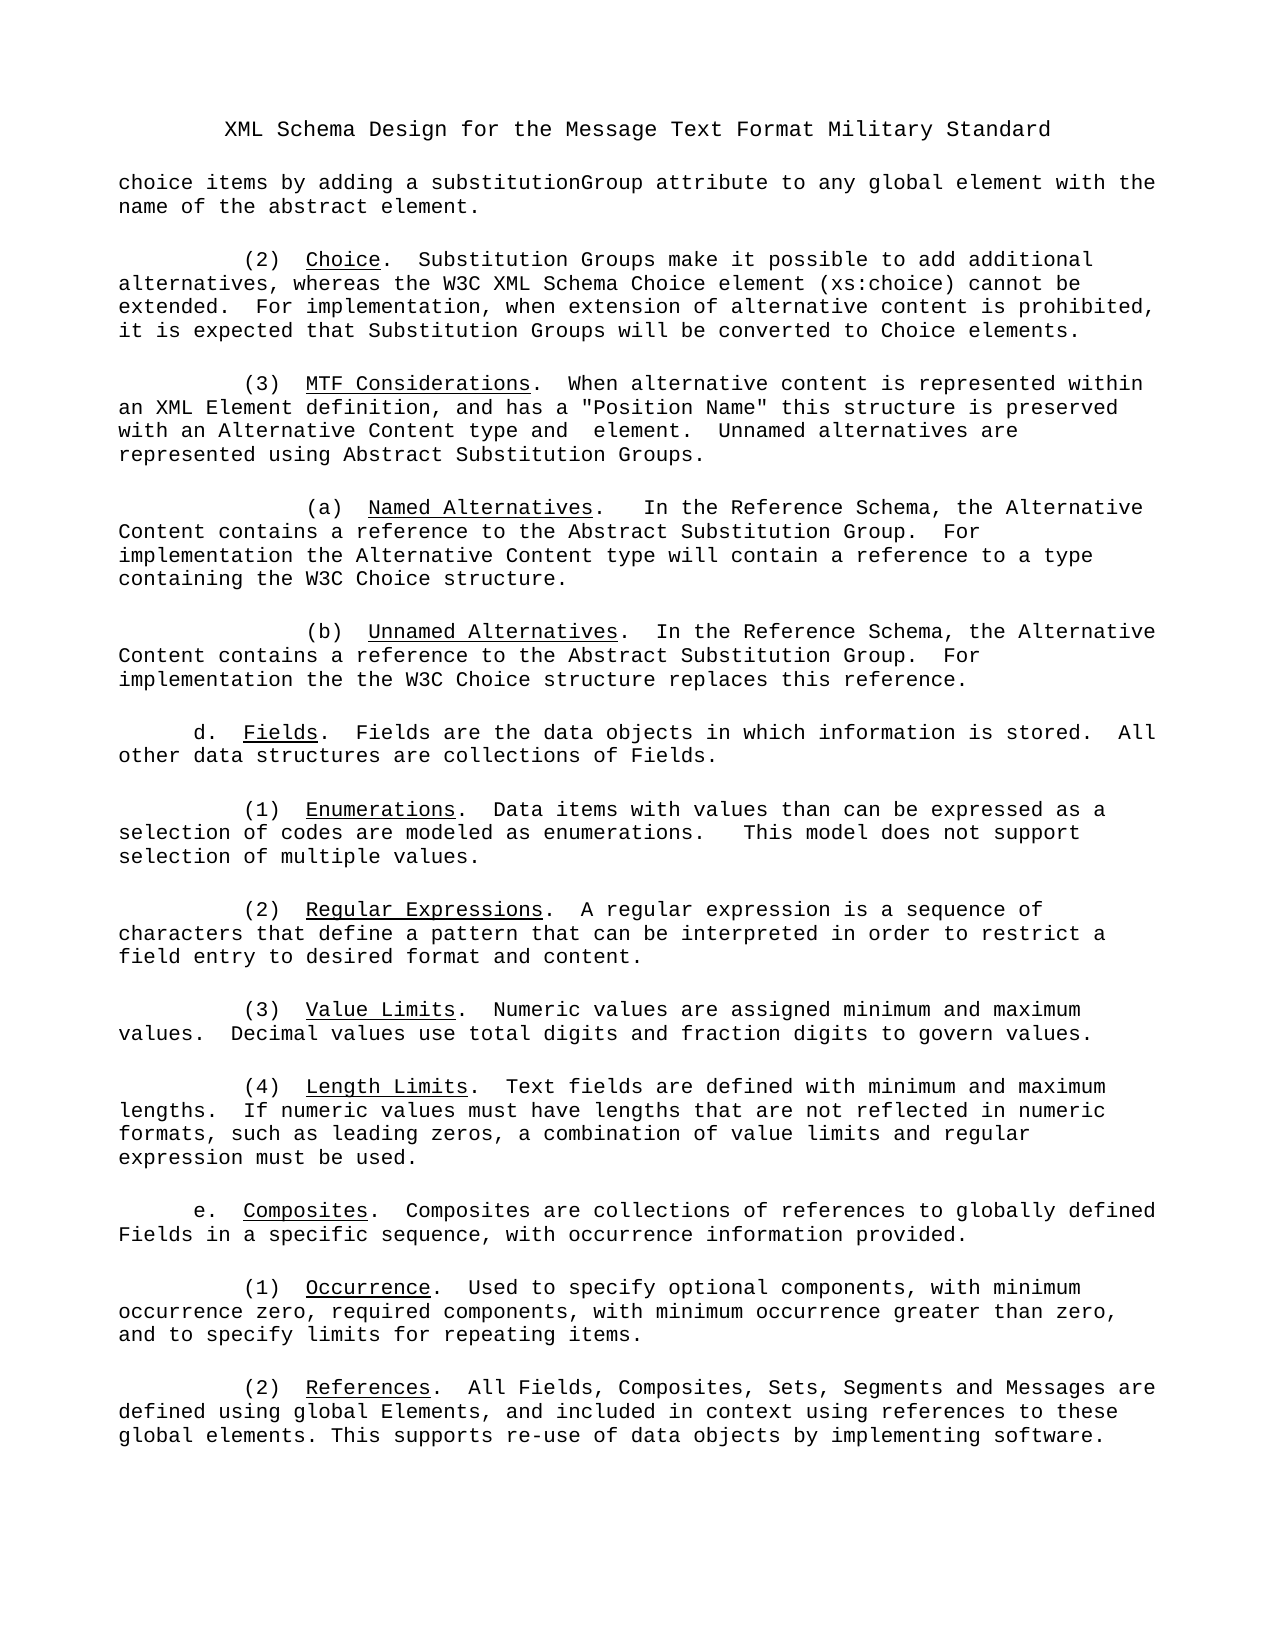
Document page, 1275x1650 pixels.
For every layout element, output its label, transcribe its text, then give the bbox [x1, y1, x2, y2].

text (2) References. All Fields, Composites, Sets, Segments and Messages are defined using global Elements, and included in context using references to these global elements. This supports re-use of data objects by implementing software. [118, 1377, 1157, 1448]
text (1) Occurrence. Used to specify optional components, with minimum occurrence zero, required components, with minimum occurrence greater than zero, and to specify limits for repeating items. [118, 1277, 1157, 1348]
text e. Composites. Composites are collections of references to globally defined Fields in a specific sequence, with occurrence information provided. [118, 1200, 1157, 1247]
text (2) Choice. Substitution Groups make it possible to add additional alternatives, whereas the W3C XML Schema Choice element (xs:choice) cannot be extended. For implementation, when extension of alternative content is prohibited, it is expected that Substitution Groups will be converted to Choice elements. [118, 249, 1157, 344]
text choice items by adding a substitutionGroup attribute to any global element with the name of the abstract element. [118, 172, 1157, 220]
text d. Fields. Fields are the data objects in which information is stored. All other data structures are collections of Fields. [118, 722, 1157, 769]
text (1) Enumerations. Data items with values than can be expressed as a selection of codes are modeled as enumerations. This model does not support selection of multiple values. [118, 798, 1157, 869]
text (2) Regular Expressions. A regular expression is a sequence of characters that define a pattern that can be interpreted in order to restrict a field entry to desired format and content. [118, 899, 1157, 970]
text (3) Value Limits. Numeric values are assigned minimum and maximum values. Decimal values use total digits and fraction digits to govern values. [118, 999, 1157, 1047]
text (b) Unnamed Alternatives. In the Reference Schema, the Alternative Content contains a reference to the Abstract Substitution Group. For implementation the the W3C Choice structure replaces this reference. [118, 621, 1157, 692]
text (3) MTF Considerations. When alternative content is represented within an XML Element definition, and has a "Position Name" this structure is preserved with an Alternative Content type and element. Unnamed alternatives are represented using Abstract Substitution Groups. [118, 373, 1157, 468]
text (4) Length Limits. Text fields are defined with minimum and maximum lengths. If numeric values must have lengths that are not reflected in numeric formats, such as leading zeros, a combination of value limits and regular expression must be used. [118, 1076, 1157, 1171]
text (a) Named Alternatives. In the Reference Schema, the Alternative Content contains a reference to the Abstract Substitution Group. For implementation the Alternative Content type will contain a reference to a type containing the W3C Choice structure. [118, 497, 1157, 592]
